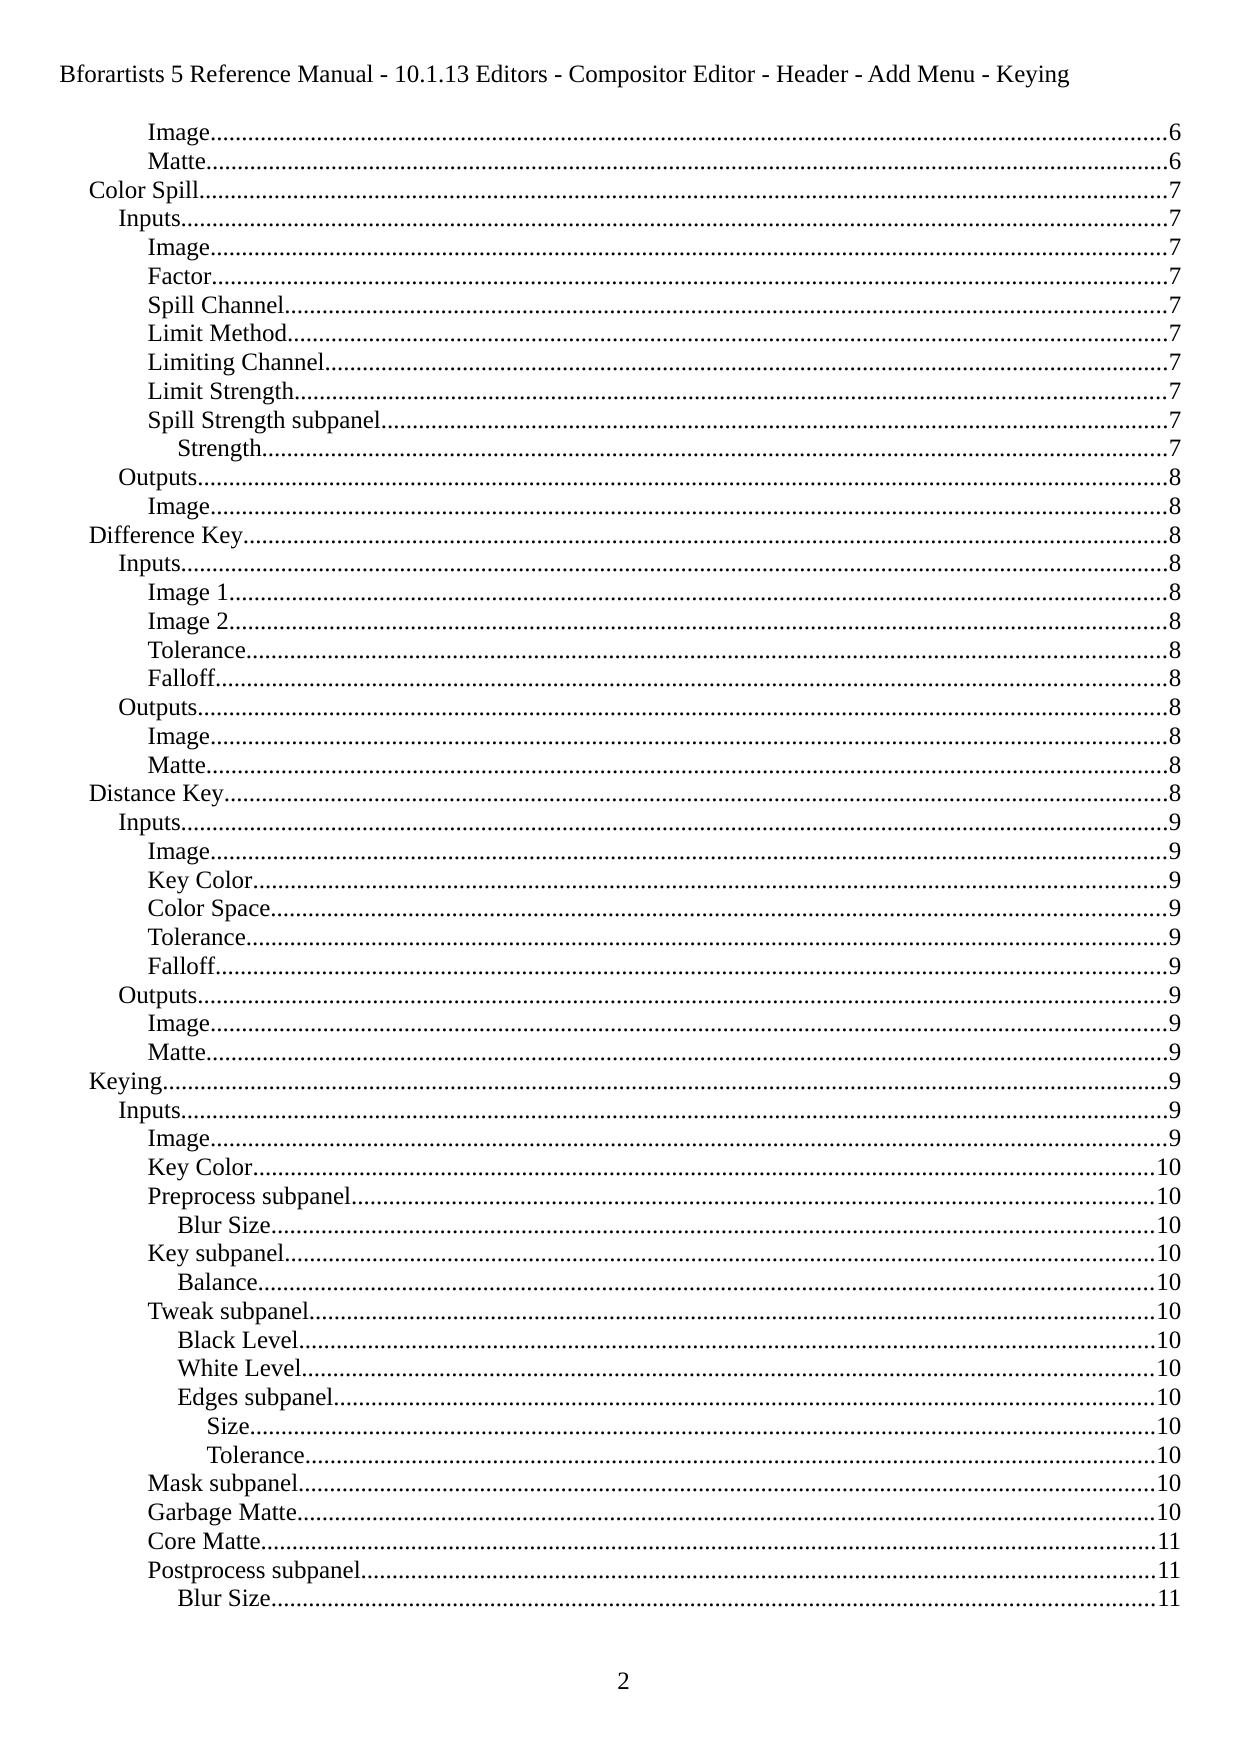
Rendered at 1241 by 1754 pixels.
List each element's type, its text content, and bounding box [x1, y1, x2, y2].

text Core Matte 11 [147, 1526, 1181, 1555]
text Falloff 9 [147, 951, 1181, 980]
text Limit Method 7 [147, 318, 1181, 347]
text Color Space 9 [147, 893, 1181, 922]
text Blur Size 11 [177, 1583, 1181, 1612]
text Limit Strength 7 [147, 376, 1181, 405]
text Mask subpanel 10 [147, 1468, 1181, 1497]
text Blur Size 10 [177, 1210, 1181, 1238]
text Tolerance 8 [147, 635, 1181, 663]
text Image 2 8 [147, 606, 1181, 635]
text Image 9 [147, 1008, 1181, 1037]
text Edges subpanel 10 [177, 1382, 1181, 1411]
text Outputs 8 [118, 692, 1181, 721]
text Key Color 9 [147, 865, 1181, 893]
text Matte 9 [147, 1037, 1181, 1066]
text Spill Strength subpanel 7 [147, 405, 1181, 433]
text White Level 10 [177, 1353, 1181, 1382]
text Image 9 [147, 836, 1181, 865]
text Key subpanel 10 [147, 1238, 1181, 1267]
text Strength 7 [177, 433, 1181, 462]
text Matte 8 [147, 750, 1181, 778]
text Inputs 9 [118, 1095, 1181, 1123]
text Factor 7 [147, 261, 1181, 290]
text Tweak subpanel 10 [147, 1296, 1181, 1325]
text Outputs 8 [118, 462, 1181, 491]
text Preprocess subpanel 10 [147, 1181, 1181, 1210]
text Inputs 8 [118, 548, 1181, 577]
text Balance 10 [177, 1267, 1181, 1296]
text Garbage Matte 10 [147, 1497, 1181, 1526]
text Falloff 8 [147, 663, 1181, 692]
text Image 9 [147, 1123, 1181, 1152]
text Tolerance 10 [206, 1440, 1181, 1468]
text Image 1 8 [147, 577, 1181, 606]
text Distance Key 8 [88, 778, 1181, 807]
text Inputs 7 [118, 203, 1181, 232]
text Inputs 9 [118, 807, 1181, 836]
text Image 6 [147, 117, 1181, 146]
text Keying 9 [88, 1066, 1181, 1095]
text Spill Channel 7 [147, 290, 1181, 318]
text Size 10 [206, 1411, 1181, 1440]
text Image 8 [147, 491, 1181, 520]
text Color Spill 7 [88, 175, 1181, 203]
text Outputs 9 [118, 980, 1181, 1008]
text Key Color 10 [147, 1152, 1181, 1181]
text Matte 6 [147, 146, 1181, 175]
text Image 8 [147, 721, 1181, 750]
text Postprocess subpanel 11 [147, 1555, 1181, 1583]
text Tolerance 9 [147, 922, 1181, 951]
text Image 7 [147, 232, 1181, 261]
text Limiting Channel 7 [147, 347, 1181, 376]
text Difference Key 8 [88, 520, 1181, 548]
text Black Level 10 [177, 1325, 1181, 1353]
